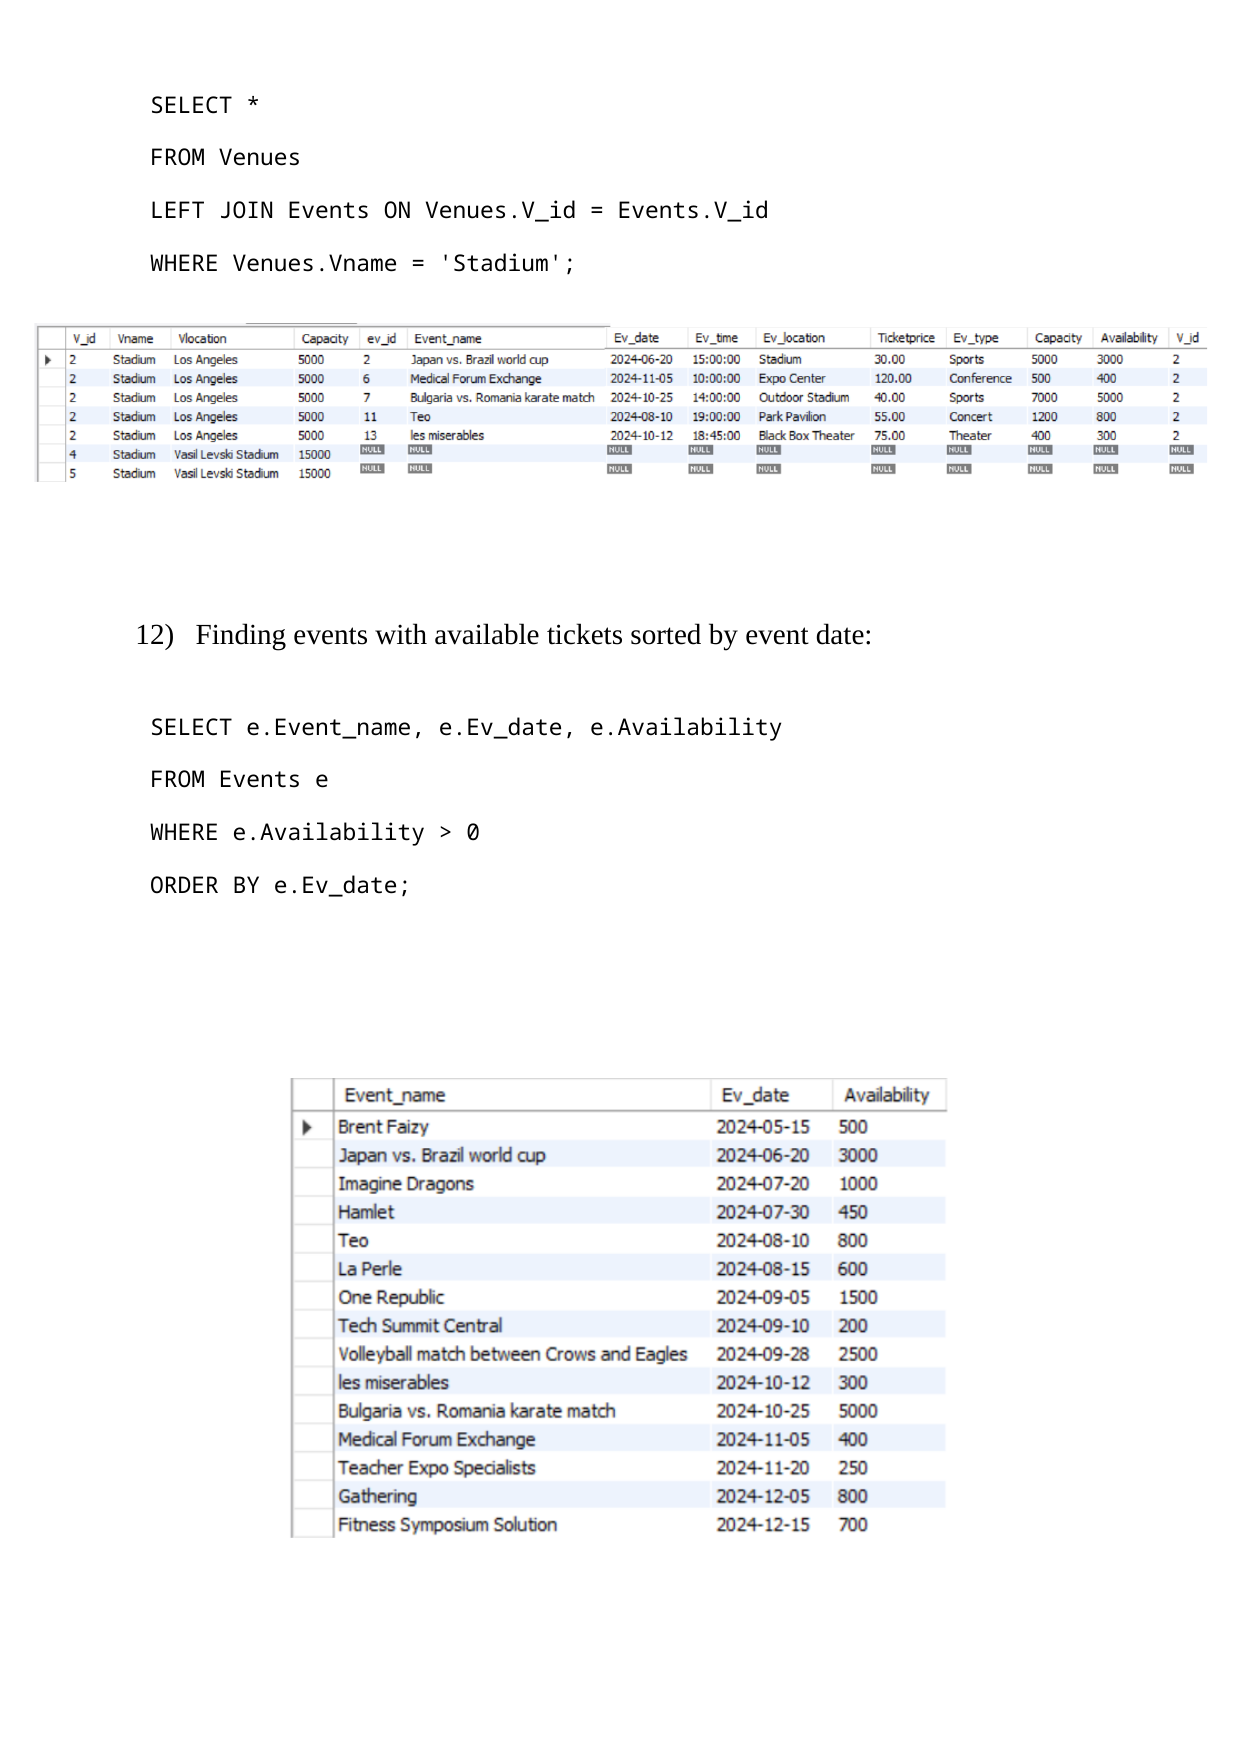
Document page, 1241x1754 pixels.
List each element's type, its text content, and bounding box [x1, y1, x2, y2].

text FROM Venues [150, 141, 1090, 172]
text WHERE Venues.Vname = 'Stadium'; [150, 246, 1090, 278]
list Finding events with available tickets sorted by event date: [120, 617, 1090, 651]
text SELECT * [150, 89, 1090, 120]
text ORDER BY e.Ev_date; [150, 868, 1090, 900]
text FROM Events e [150, 763, 1090, 794]
text SELECT e.Event_name, e.Ev_date, e.Availability [150, 711, 1090, 742]
text WHERE e.Availability > 0 [150, 816, 1090, 847]
text LEFT JOIN Events ON Venues.V_id = Events.V_id [150, 194, 1090, 225]
